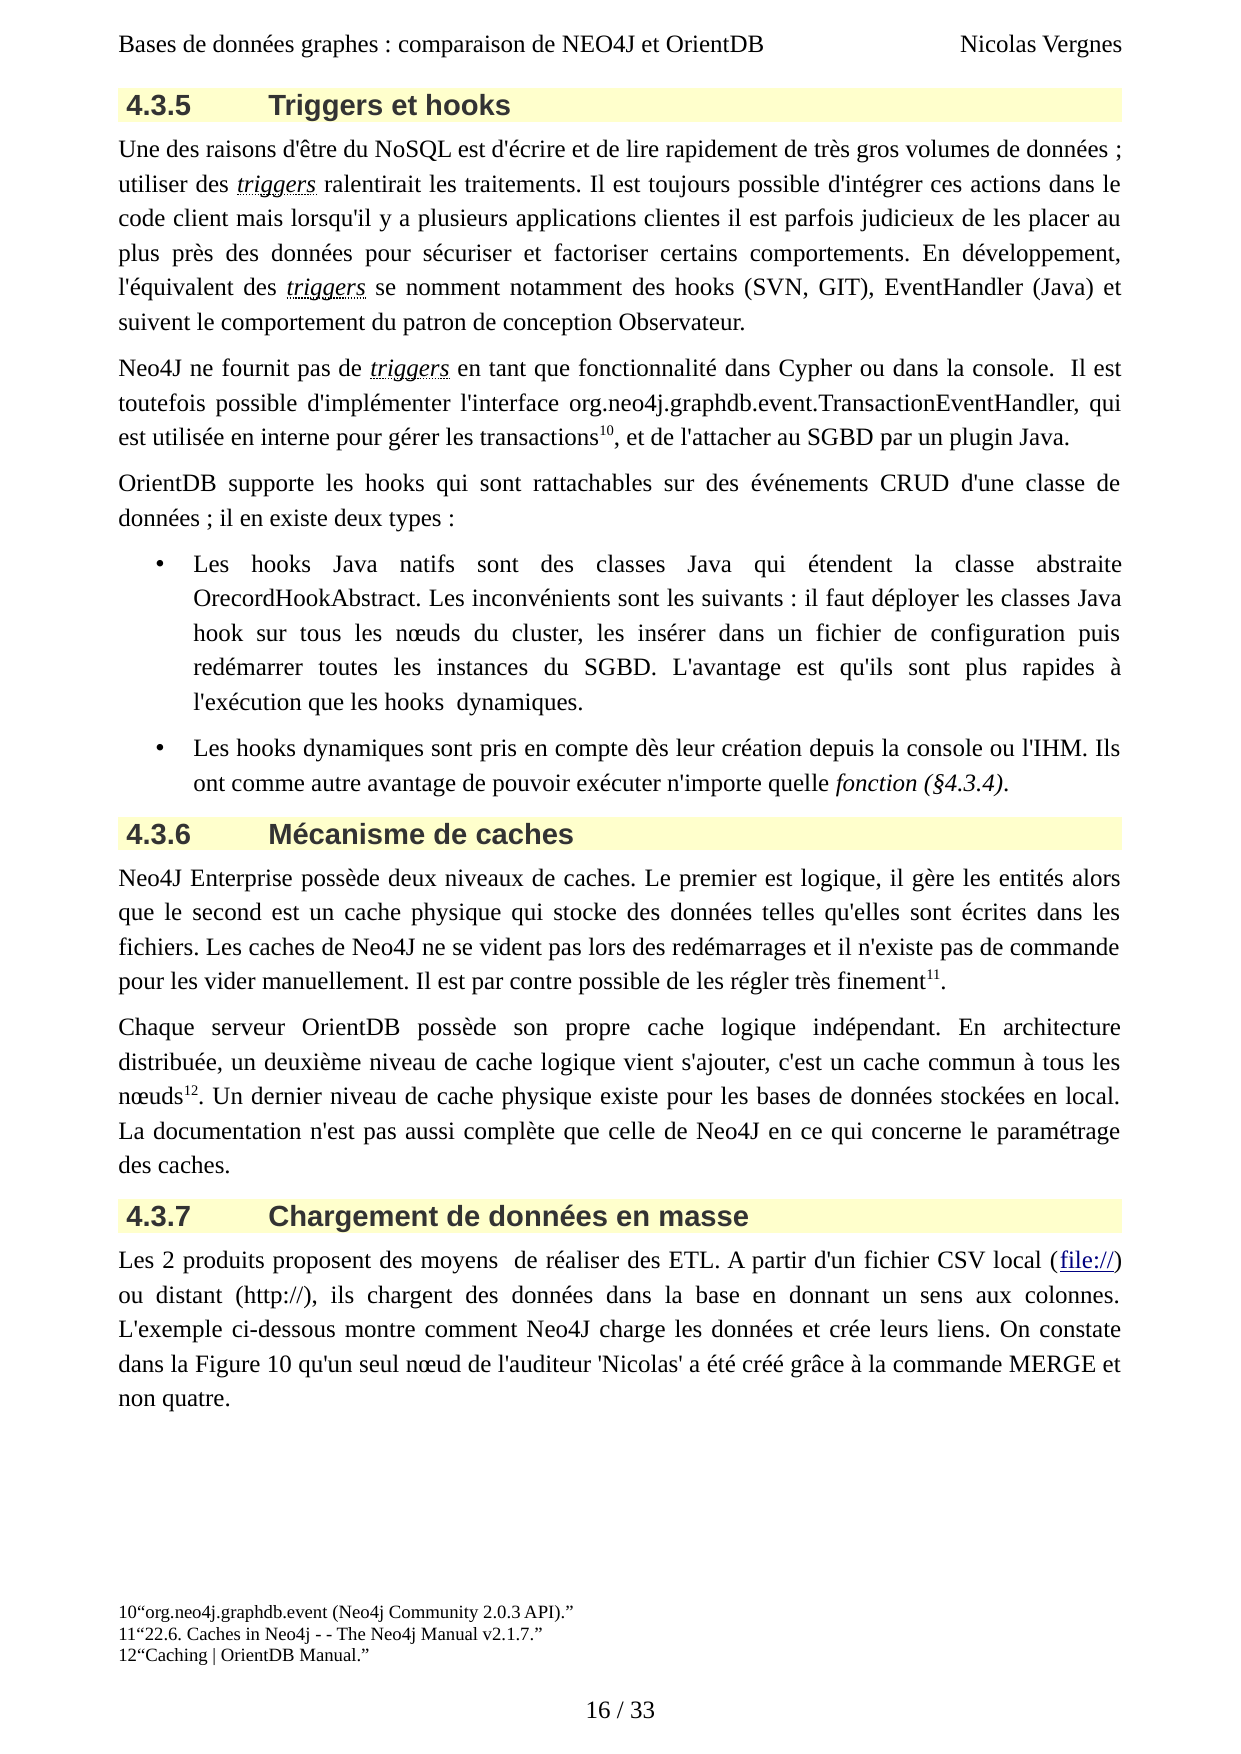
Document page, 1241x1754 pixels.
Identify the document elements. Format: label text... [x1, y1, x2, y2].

text Chaque serveur OrientDB possède son propre cache logique indépendant. En architecture distribuée, un deuxième niveau de cache logique vient s'ajouter, c'est un cache commun à tous les nœuds. Un dernier niveau de cache physique existe pour les bases de données stockées en local. La documentation n'est pas aussi complète que celle de Neo4J en ce qui concerne le paramétrage des caches. [118, 1012, 1122, 1179]
text Les 2 produits proposent des moyens de réaliser des ETL. A partir d'un fichier CSV local (file://) ou distant (http://), ils chargent des données dans la base en donnant un sens aux colonnes. L'exemple ci-dessous montre comment Neo4J charge les données et crée leurs liens. On constate dans la Figure 10 qu'un seul nœud de l'auditeur 'Nicolas' a été créé grâce à la commande MERGE et non quatre. [118, 1246, 1122, 1412]
text “22.6. Caches in Neo4j - - The Neo4j Manual v2.1.7.” [118, 1622, 1122, 1644]
text OrientDB supporte les hooks qui sont rattachables sur des événements CRUD d'une classe de données ; il en existe deux types : [118, 468, 1122, 532]
text Une des raisons d'être du NoSQL est d'écrire et de lire rapidement de très gros volumes de données ; utiliser des triggers ralentirait les traitements. Il est toujours possible d'intégrer ces actions dans le code client mais lorsqu'il y a plusieurs applications clientes il est parfois judicieux de les placer au plus près des données pour sécuriser et factoriser certains comportements. En développement, l'équivalent des triggers se nomment notamment des hooks (SVN, GIT), EventHandler (Java) et suivent le comportement du patron de conception Observateur. [118, 134, 1122, 336]
text “Caching | OrientDB Manual.” [118, 1644, 1122, 1666]
list Les hooks Java natifs sont des classes Java qui étendent la classe abstraite OrecordHookAbstract. Les inconvénients sont les suivants : il faut déployer les classes Java hook sur tous les nœuds du cluster, les insérer dans un fichier de configuration puis redémarrer toutes les instances du SGBD. L'avantage est qu'ils sont plus rapides à l'exécution que les hooks dynamiques. [156, 549, 1122, 716]
subtitle Mécanisme de caches [118, 817, 1122, 850]
text “org.neo4j.graphdb.event (Neo4j Community 2.0.3 API).” [118, 1601, 1122, 1622]
subtitle Triggers et hooks [118, 88, 1122, 122]
text Neo4J Enterprise possède deux niveaux de caches. Le premier est logique, il gère les entités alors que le second est un cache physique qui stocke des données telles qu'elles sont écrites dans les fichiers. Les caches de Neo4J ne se vident pas lors des redémarrages et il n'existe pas de commande pour les vider manuellement. Il est par contre possible de les régler très finement. [118, 863, 1122, 995]
text Neo4J ne fournit pas de triggers en tant que fonctionnalité dans Cypher ou dans la console. Il est toutefois possible d'implémenter l'interface org.neo4j.graphdb.event.TransactionEventHandler, qui est utilisée en interne pour gérer les transactions, et de l'attacher au SGBD par un plugin Java. [118, 353, 1122, 451]
list Les hooks dynamiques sont pris en compte dès leur création depuis la console ou l'IHM. Ils ont comme autre avantage de pouvoir exécuter n'importe quelle fonction (§4.3.4). [156, 733, 1122, 796]
subtitle Chargement de données en masse [118, 1199, 1122, 1233]
